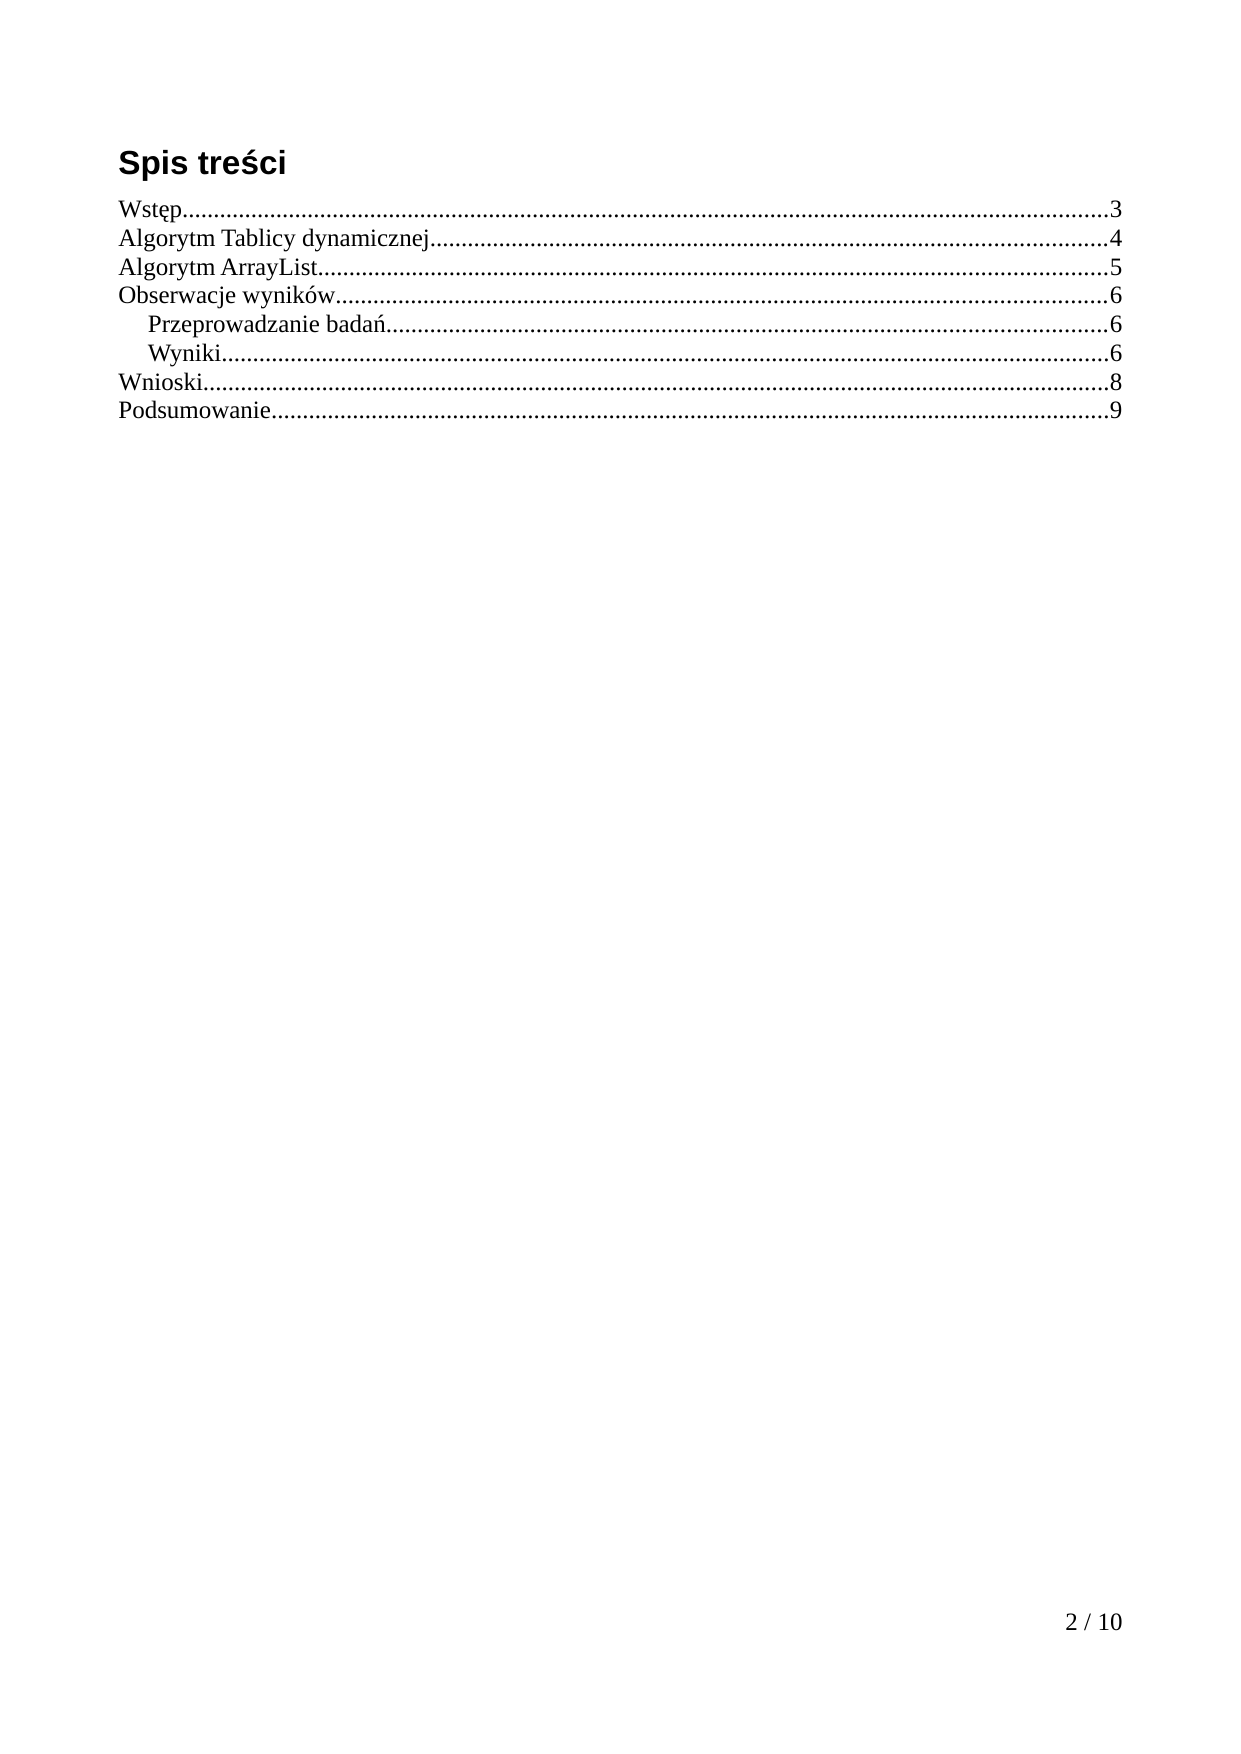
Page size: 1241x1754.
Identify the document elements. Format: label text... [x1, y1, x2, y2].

text Algorytm Tablicy dynamicznej 4 [118, 223, 1122, 252]
text Algorytm ArrayList 5 [118, 252, 1122, 280]
subtitle Spis treści [118, 143, 1122, 182]
text Wyniki 6 [148, 338, 1122, 367]
text Obserwacje wyników 6 [118, 280, 1122, 309]
text Wnioski 8 [118, 367, 1122, 395]
text Podsumowanie 9 [118, 395, 1122, 424]
text Wstęp 3 [118, 194, 1122, 223]
text Przeprowadzanie badań 6 [148, 309, 1122, 338]
